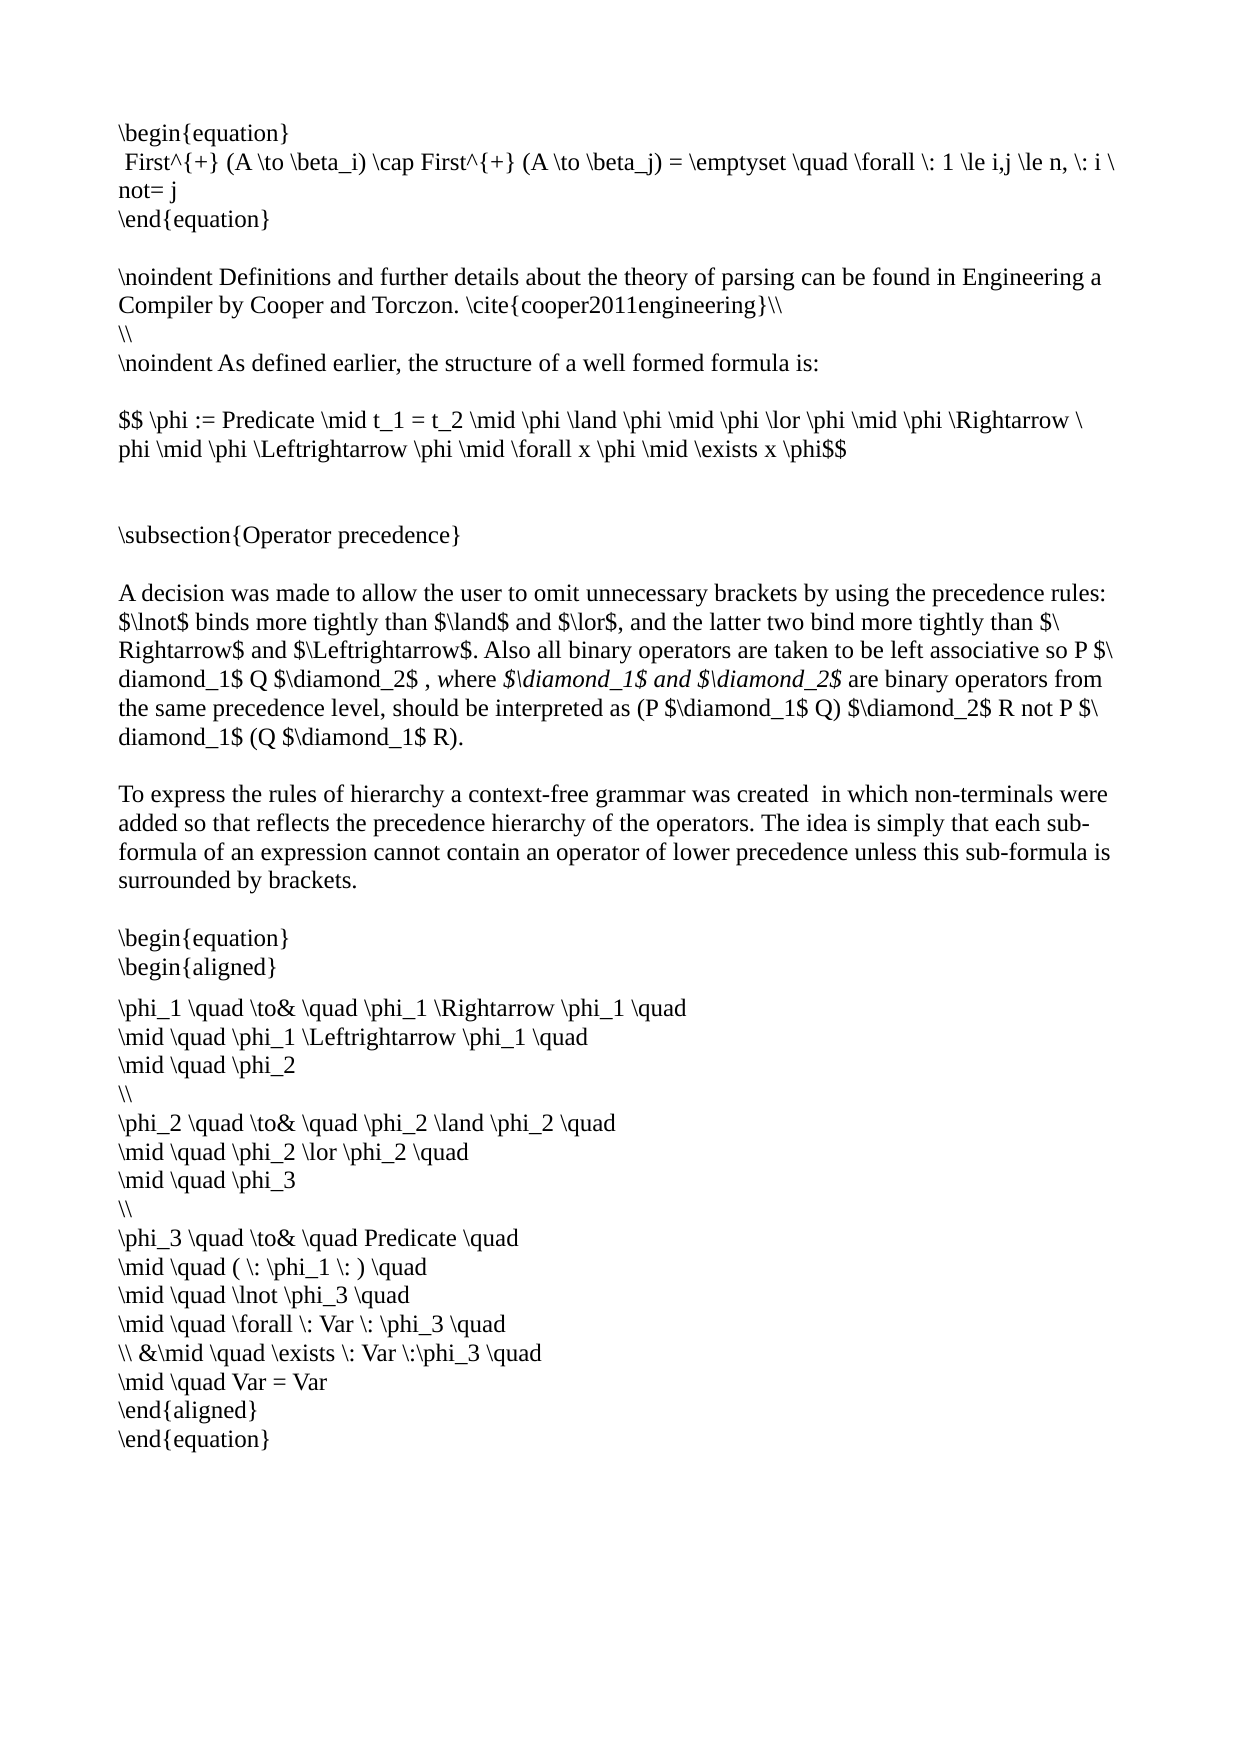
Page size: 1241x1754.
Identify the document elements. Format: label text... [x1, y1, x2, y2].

text \phi_3 \quad \to& \quad Predicate \quad [118, 1223, 1122, 1252]
text \mid \quad Var = Var [118, 1367, 1122, 1396]
text \\ &\mid \quad \exists \: Var \:\phi_3 \quad [118, 1338, 1122, 1367]
text \mid \quad \phi_2 \lor \phi_2 \quad [118, 1137, 1122, 1166]
text \noindent As defined earlier, the structure of a well formed formula is: [118, 348, 1122, 377]
text \mid \quad ( \: \phi_1 \: ) \quad [118, 1252, 1122, 1281]
text \mid \quad \phi_3 [118, 1166, 1122, 1194]
text $$ \phi := Predicate \mid t_1 = t_2 \mid \phi \land \phi \mid \phi \lor \phi \mid \phi \Rightarrow \phi \mid \phi \Leftrightarrow \phi \mid \forall x \phi \mid \exists x \phi$$ [118, 406, 1122, 463]
text \mid \quad \phi_2 [118, 1051, 1122, 1079]
text A decision was made to allow the user to omit unnecessary brackets by using the precedence rules: $\lnot$ binds more tightly than $\land$ and $\lor$, and the latter two bind more tightly than $\Rightarrow$ and $\Leftrightarrow$. Also all binary operators are taken to be left associative so P $\diamond_1$ Q $\diamond_2$ , where $\diamond_1$ and $\diamond_2$ are binary operators from the same precedence level, should be interpreted as (P $\diamond_1$ Q) $\diamond_2$ R not P $\diamond_1$ (Q $\diamond_1$ R). [118, 578, 1122, 751]
text \mid \quad \forall \: Var \: \phi_3 \quad [118, 1309, 1122, 1338]
text \phi_1 \quad \to& \quad \phi_1 \Rightarrow \phi_1 \quad [118, 993, 1122, 1022]
text \noindent Definitions and further details about the theory of parsing can be found in Engineering a Compiler by Cooper and Torczon. \cite{cooper2011engineering}\\ [118, 262, 1122, 319]
text \\ [118, 319, 1122, 348]
text \end{aligned} [118, 1396, 1122, 1424]
text \begin{equation} [118, 118, 1122, 147]
text \end{equation} [118, 1424, 1122, 1453]
text \begin{equation} [118, 923, 1122, 952]
text First^{+} (A \to \beta_i) \cap First^{+} (A \to \beta_j) = \emptyset \quad \forall \: 1 \le i,j \le n, \: i \not= j [118, 147, 1122, 204]
text \phi_2 \quad \to& \quad \phi_2 \land \phi_2 \quad [118, 1108, 1122, 1137]
text \mid \quad \lnot \phi_3 \quad [118, 1281, 1122, 1309]
text \\ [118, 1079, 1122, 1108]
text \end{equation} [118, 204, 1122, 233]
text \mid \quad \phi_1 \Leftrightarrow \phi_1 \quad [118, 1022, 1122, 1051]
text \\ [118, 1194, 1122, 1223]
text \subsection{Operator precedence} [118, 521, 1122, 549]
text \begin{aligned} [118, 952, 1122, 981]
text To express the rules of hierarchy a context-free grammar was created in which non-terminals were added so that reflects the precedence hierarchy of the operators. The idea is simply that each sub-formula of an expression cannot contain an operator of lower precedence unless this sub-formula is surrounded by brackets. [118, 779, 1122, 894]
